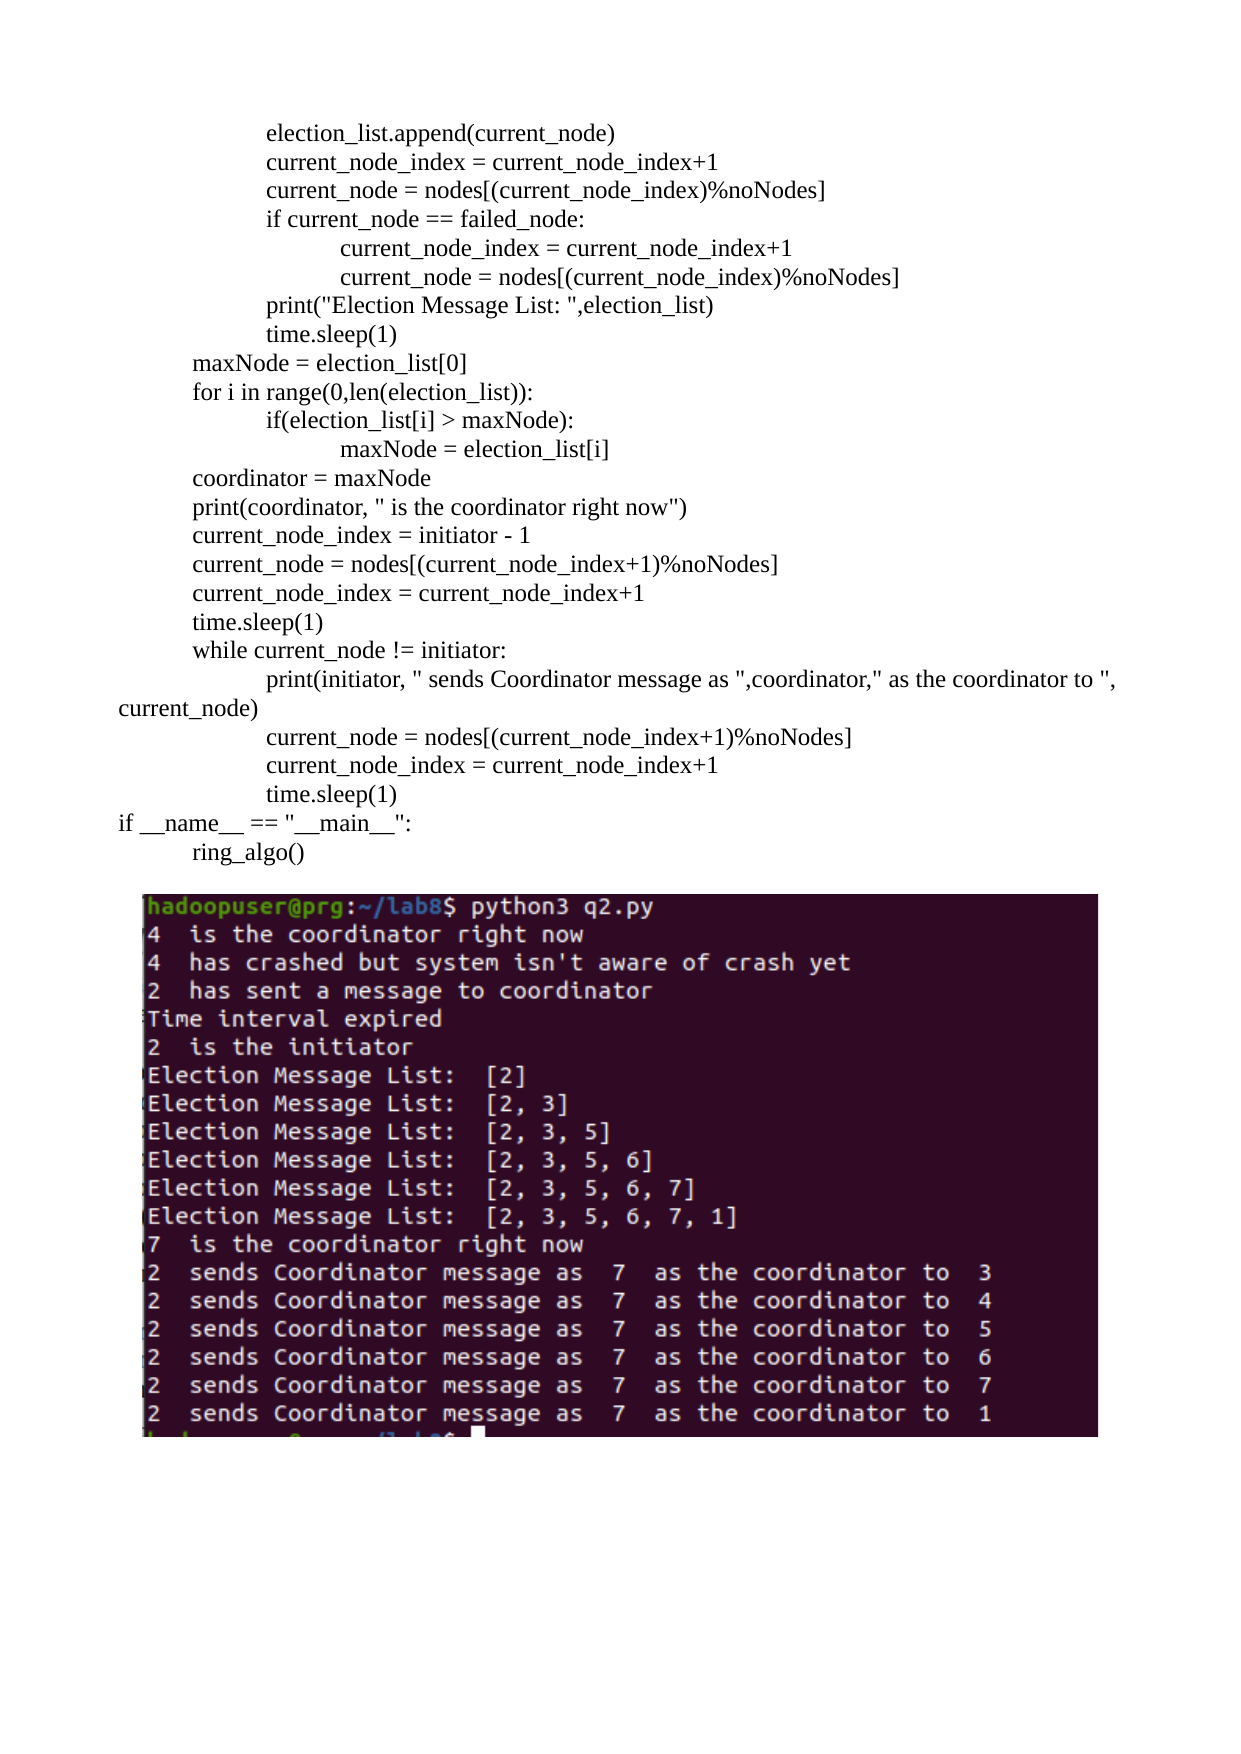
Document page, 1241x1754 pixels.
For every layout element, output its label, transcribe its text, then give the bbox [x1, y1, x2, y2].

picture [142, 894, 1099, 1437]
text print(coordinator, " is the coordinator right now") [118, 492, 1122, 521]
text election_list.append(current_node) [118, 118, 1122, 147]
text if __name__ == "__main__": [118, 808, 1122, 837]
text current_node = nodes[(current_node_index)%noNodes] [118, 262, 1122, 291]
text print("Election Message List: ",election_list) [118, 291, 1122, 319]
text if current_node == failed_node: [118, 204, 1122, 233]
text current_node_index = initiator - 1 [118, 521, 1122, 549]
text time.sleep(1) [118, 319, 1122, 348]
text current_node = nodes[(current_node_index+1)%noNodes] [118, 549, 1122, 578]
text if(election_list[i] > maxNode): [118, 406, 1122, 434]
text ring_algo() [118, 837, 1122, 866]
text print(initiator, " sends Coordinator message as ",coordinator," as the coordinator to ", current_node) [118, 664, 1122, 722]
text while current_node != initiator: [118, 636, 1122, 664]
text current_node_index = current_node_index+1 [118, 147, 1122, 176]
text time.sleep(1) [118, 779, 1122, 808]
text current_node_index = current_node_index+1 [118, 578, 1122, 607]
text current_node_index = current_node_index+1 [118, 233, 1122, 262]
text maxNode = election_list[0] [118, 348, 1122, 377]
text current_node = nodes[(current_node_index)%noNodes] [118, 176, 1122, 204]
text for i in range(0,len(election_list)): [118, 377, 1122, 406]
text maxNode = election_list[i] [118, 434, 1122, 463]
text current_node_index = current_node_index+1 [118, 751, 1122, 779]
text coordinator = maxNode [118, 463, 1122, 492]
text time.sleep(1) [118, 607, 1122, 636]
text current_node = nodes[(current_node_index+1)%noNodes] [118, 722, 1122, 751]
